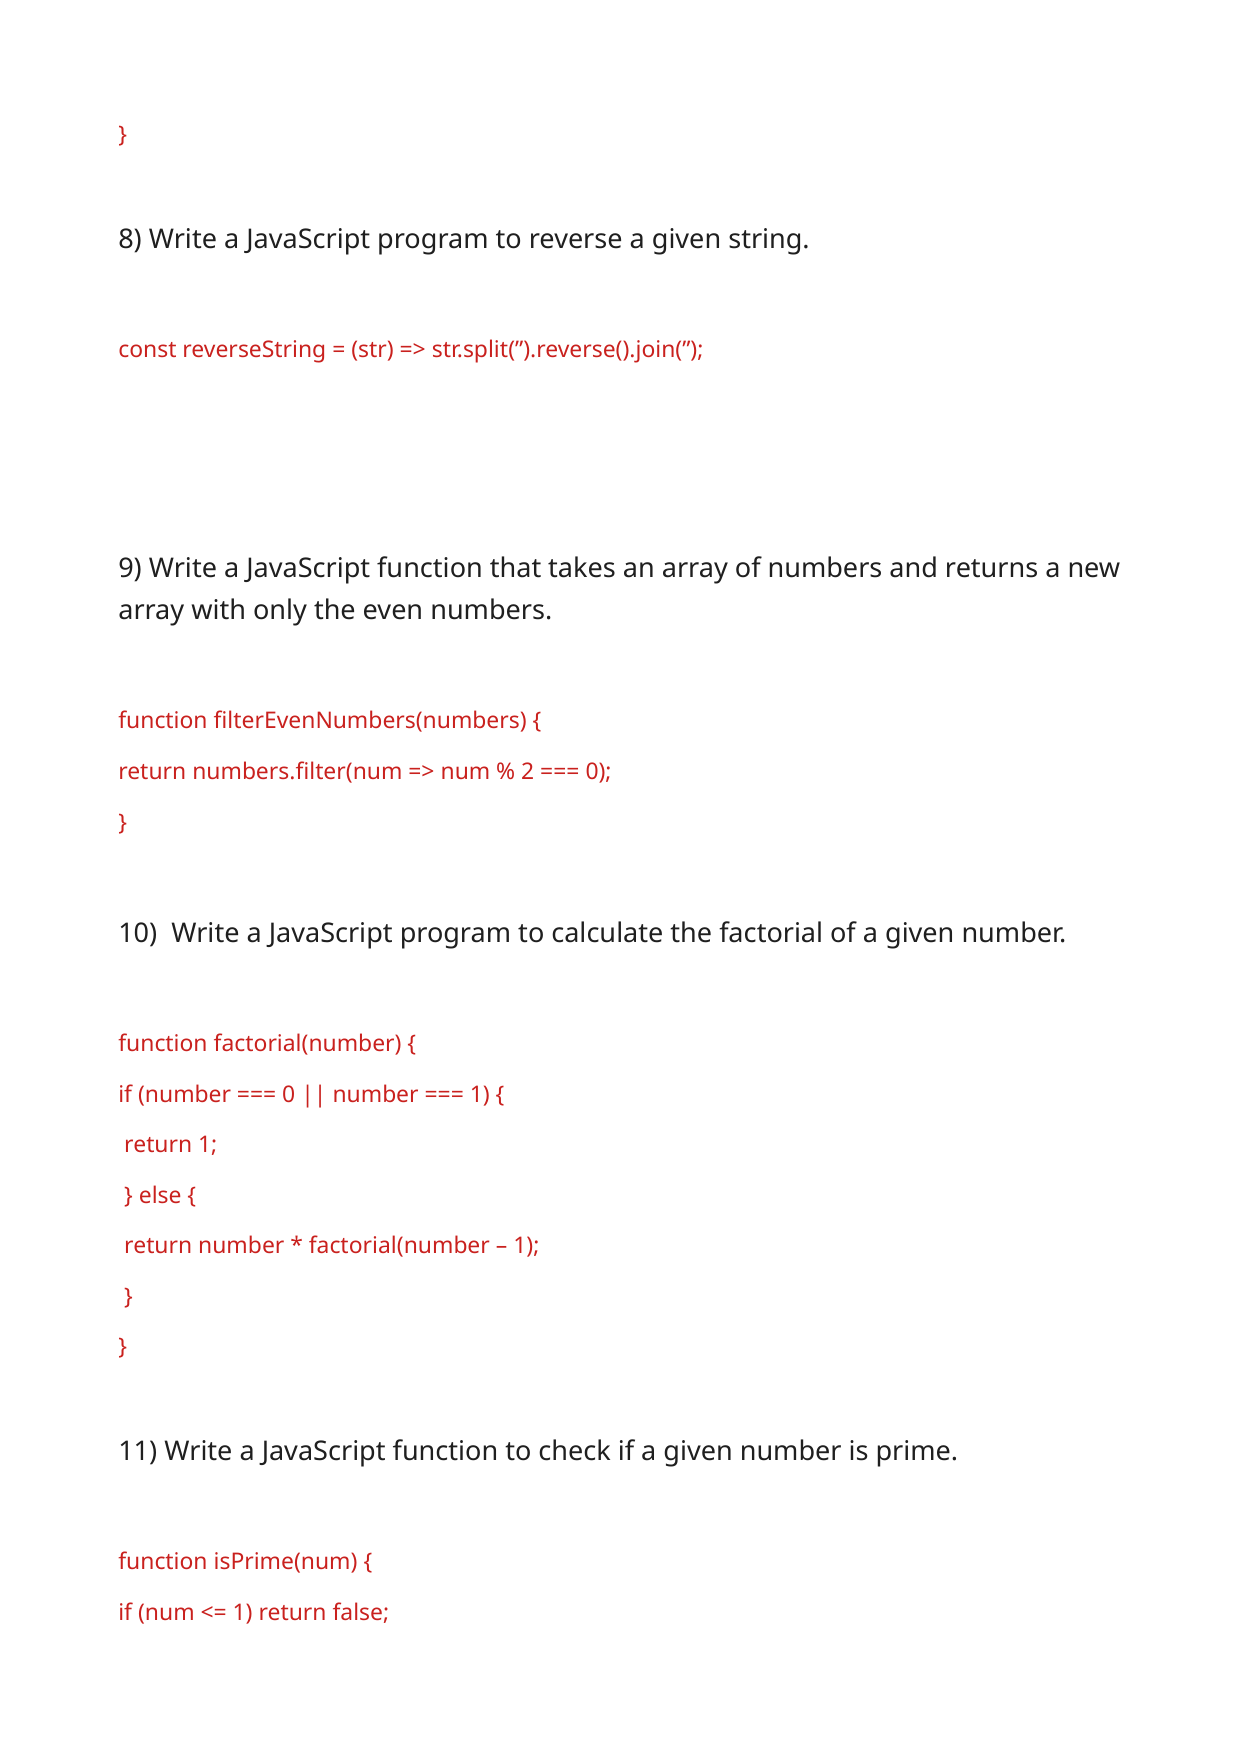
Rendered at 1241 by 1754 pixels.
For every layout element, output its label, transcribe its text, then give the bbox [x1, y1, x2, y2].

text const reverseString = (str) => str.split(”).reverse().join(”); [118, 333, 1122, 364]
text function factorial(number) { [118, 1027, 1122, 1058]
text } [118, 1279, 1122, 1311]
text } [118, 1330, 1122, 1361]
text 8) Write a JavaScript program to reverse a given string. [118, 219, 1122, 256]
text return number * factorial(number – 1); [118, 1229, 1122, 1260]
text 9) Write a JavaScript function that takes an array of numbers and returns a new array with only the even numbers. [118, 548, 1122, 627]
text if (num <= 1) return false; [118, 1596, 1122, 1627]
text 11) Write a JavaScript function to check if a given number is prime. [118, 1431, 1122, 1468]
text } else { [118, 1178, 1122, 1210]
text } [118, 806, 1122, 837]
text 10) Write a JavaScript program to calculate the factorial of a given number. [118, 913, 1122, 950]
text function filterEvenNumbers(numbers) { [118, 704, 1122, 736]
text return 1; [118, 1128, 1122, 1159]
text return numbers.filter(num => num % 2 === 0); [118, 755, 1122, 786]
text } [118, 118, 1122, 149]
text function isPrime(num) { [118, 1545, 1122, 1576]
text if (number === 0 || number === 1) { [118, 1077, 1122, 1109]
